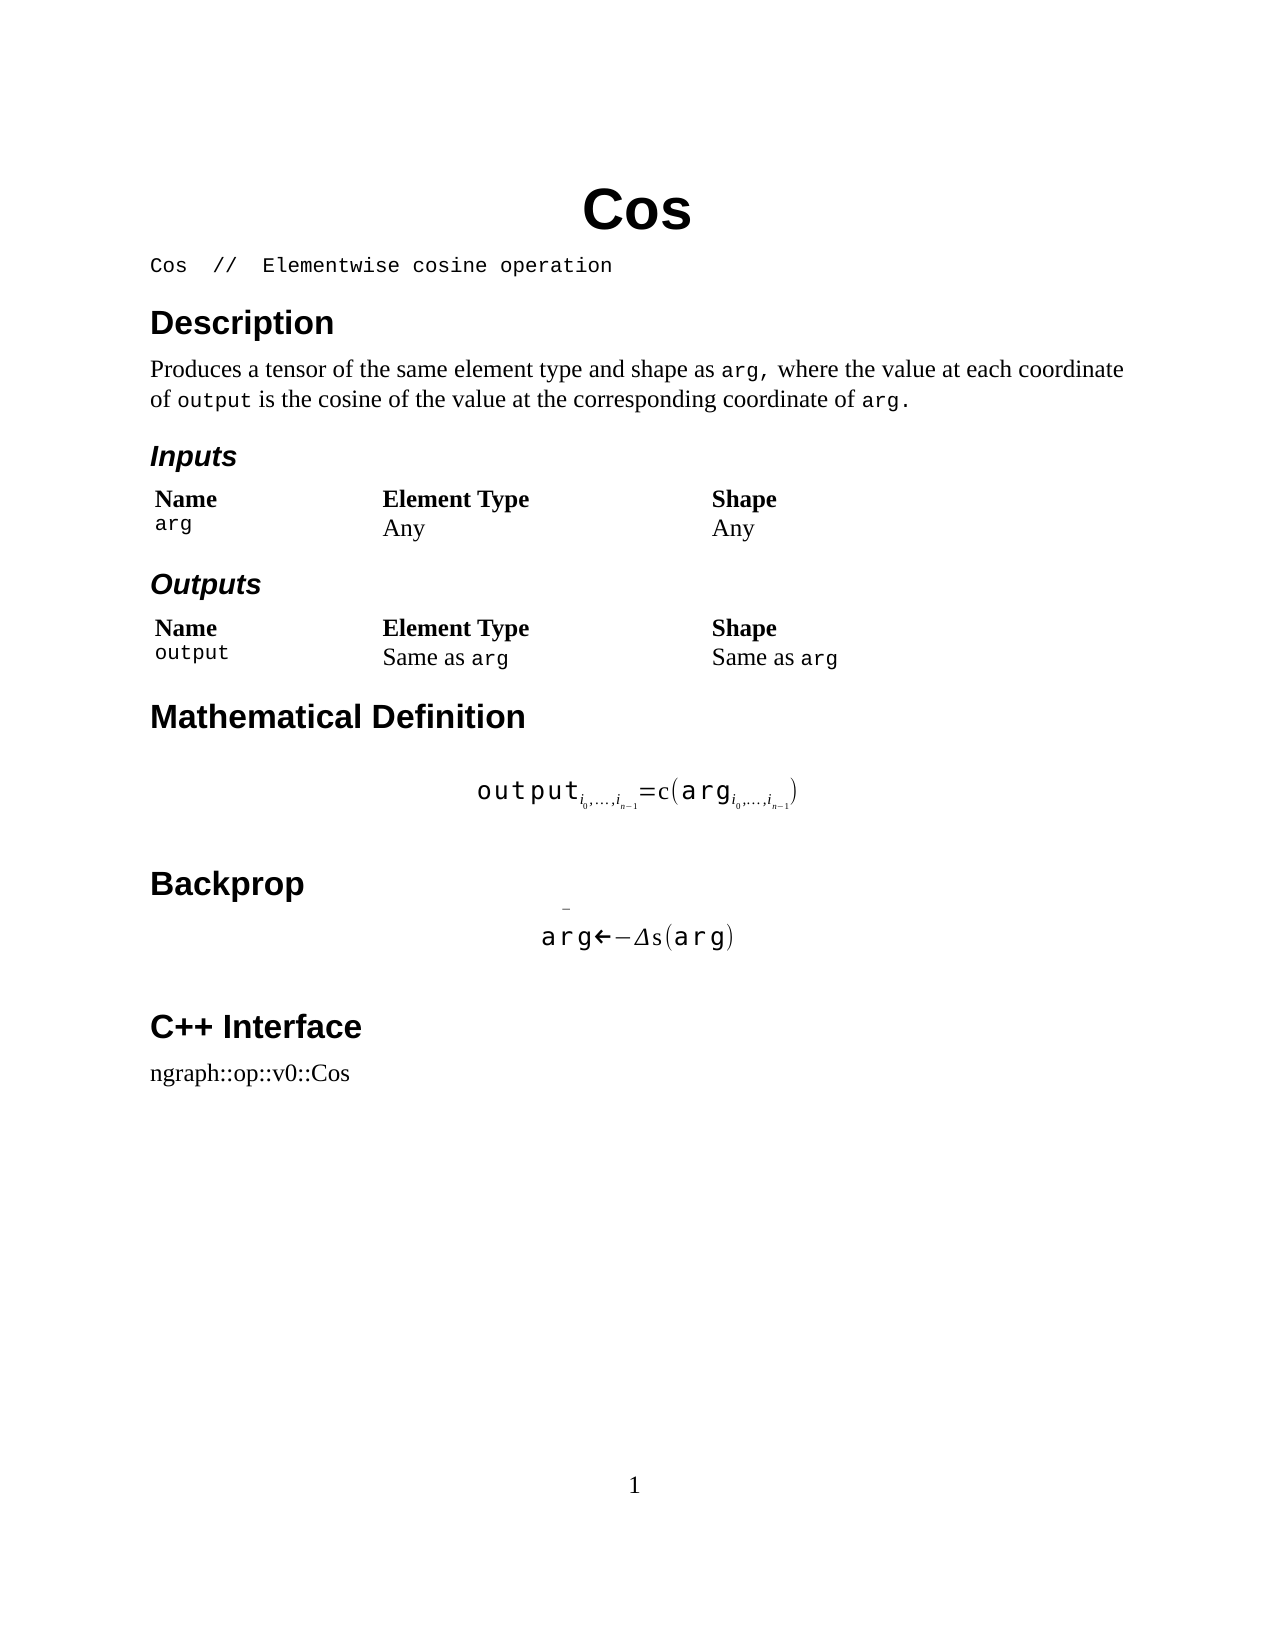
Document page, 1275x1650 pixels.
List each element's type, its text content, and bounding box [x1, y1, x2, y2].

subtitle Description [150, 303, 1125, 342]
table_header Shape [707, 485, 1125, 513]
table_cell Any [707, 513, 1125, 542]
table_header Name [150, 485, 378, 513]
table_cell Same as arg [378, 642, 707, 671]
title Cos [150, 175, 1125, 242]
table_header Element Type [378, 613, 707, 642]
text Cos // Elementwise cosine operation [150, 254, 1125, 278]
text ngraph::op::v0::Cos [150, 1058, 1125, 1086]
text Produces a tensor of the same element type and shape as arg, where the value at each coordinate of output is the cosine of the value at the corresponding coordinate of arg. [150, 354, 1125, 413]
subtitle Backprop [150, 864, 1125, 903]
table_header Shape [707, 613, 1125, 642]
table_cell Same as arg [707, 642, 1125, 671]
table_header Element Type [378, 485, 707, 513]
subtitle Mathematical Definition [150, 696, 1125, 735]
table_cell Any [378, 513, 707, 542]
subtitle C++ Interface [150, 1006, 1125, 1045]
subtitle Outputs [150, 567, 1125, 601]
table_header Name [150, 613, 378, 642]
subtitle Inputs [150, 438, 1125, 472]
table_cell output [150, 642, 378, 671]
table_cell arg [150, 513, 378, 542]
